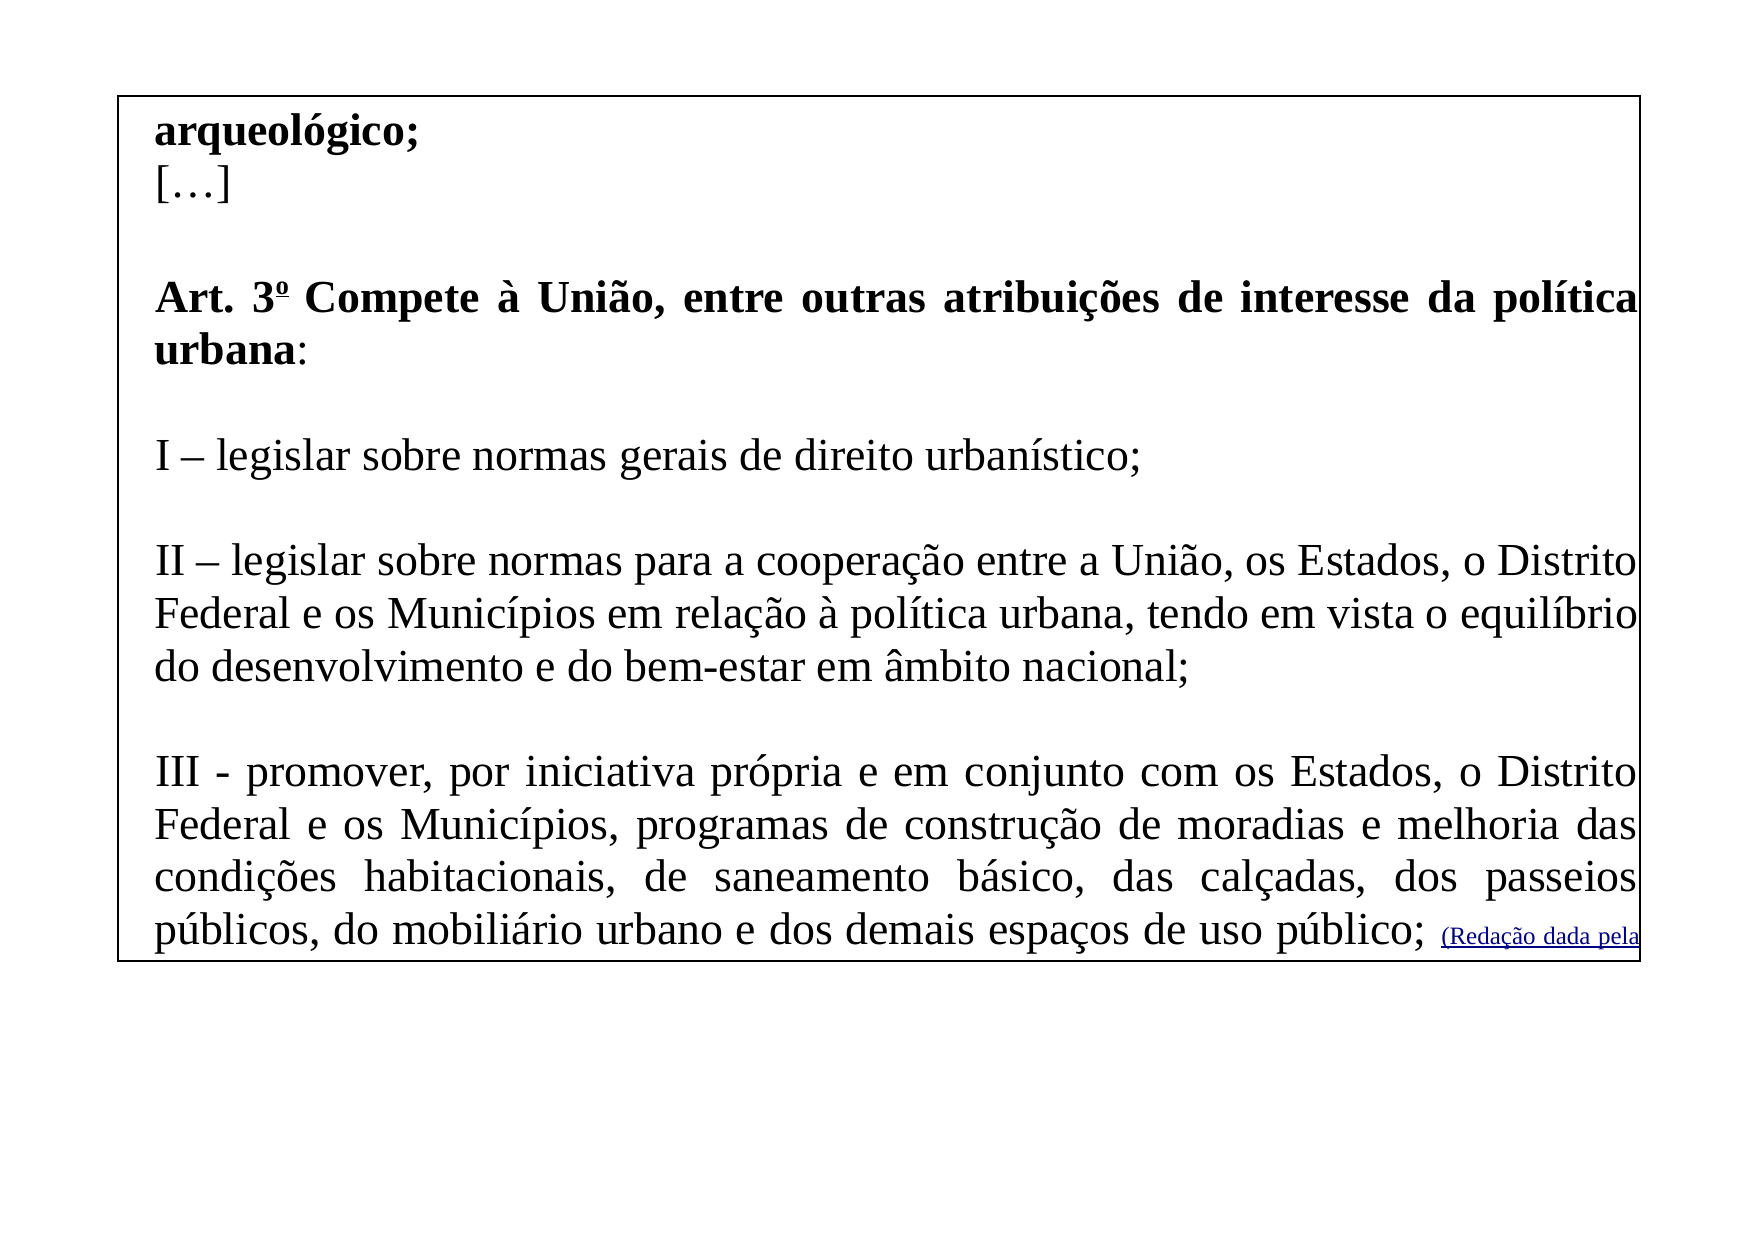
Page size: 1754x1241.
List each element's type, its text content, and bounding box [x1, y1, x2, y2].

table_cell arqueológico; […] Art. 3o Compete à União, entre outras atribuições de interesse da política urbana: I – legislar sobre normas gerais de direito urbanístico; II – legislar sobre normas para a cooperação entre a União, os Estados, o Distrito Federal e os Municípios em relação à política urbana, tendo em vista o equilíbrio do desenvolvimento e do bem-estar em âmbito nacional; III - promover, por iniciativa própria e em conjunto com os Estados, o Distrito Federal e os Municípios, programas de construção de moradias e melhoria das condições habitacionais, de saneamento básico, das calçadas, dos passeios públicos, do mobiliário urbano e dos demais espaços de uso público; (Redação dada pela [119, 97, 1639, 960]
